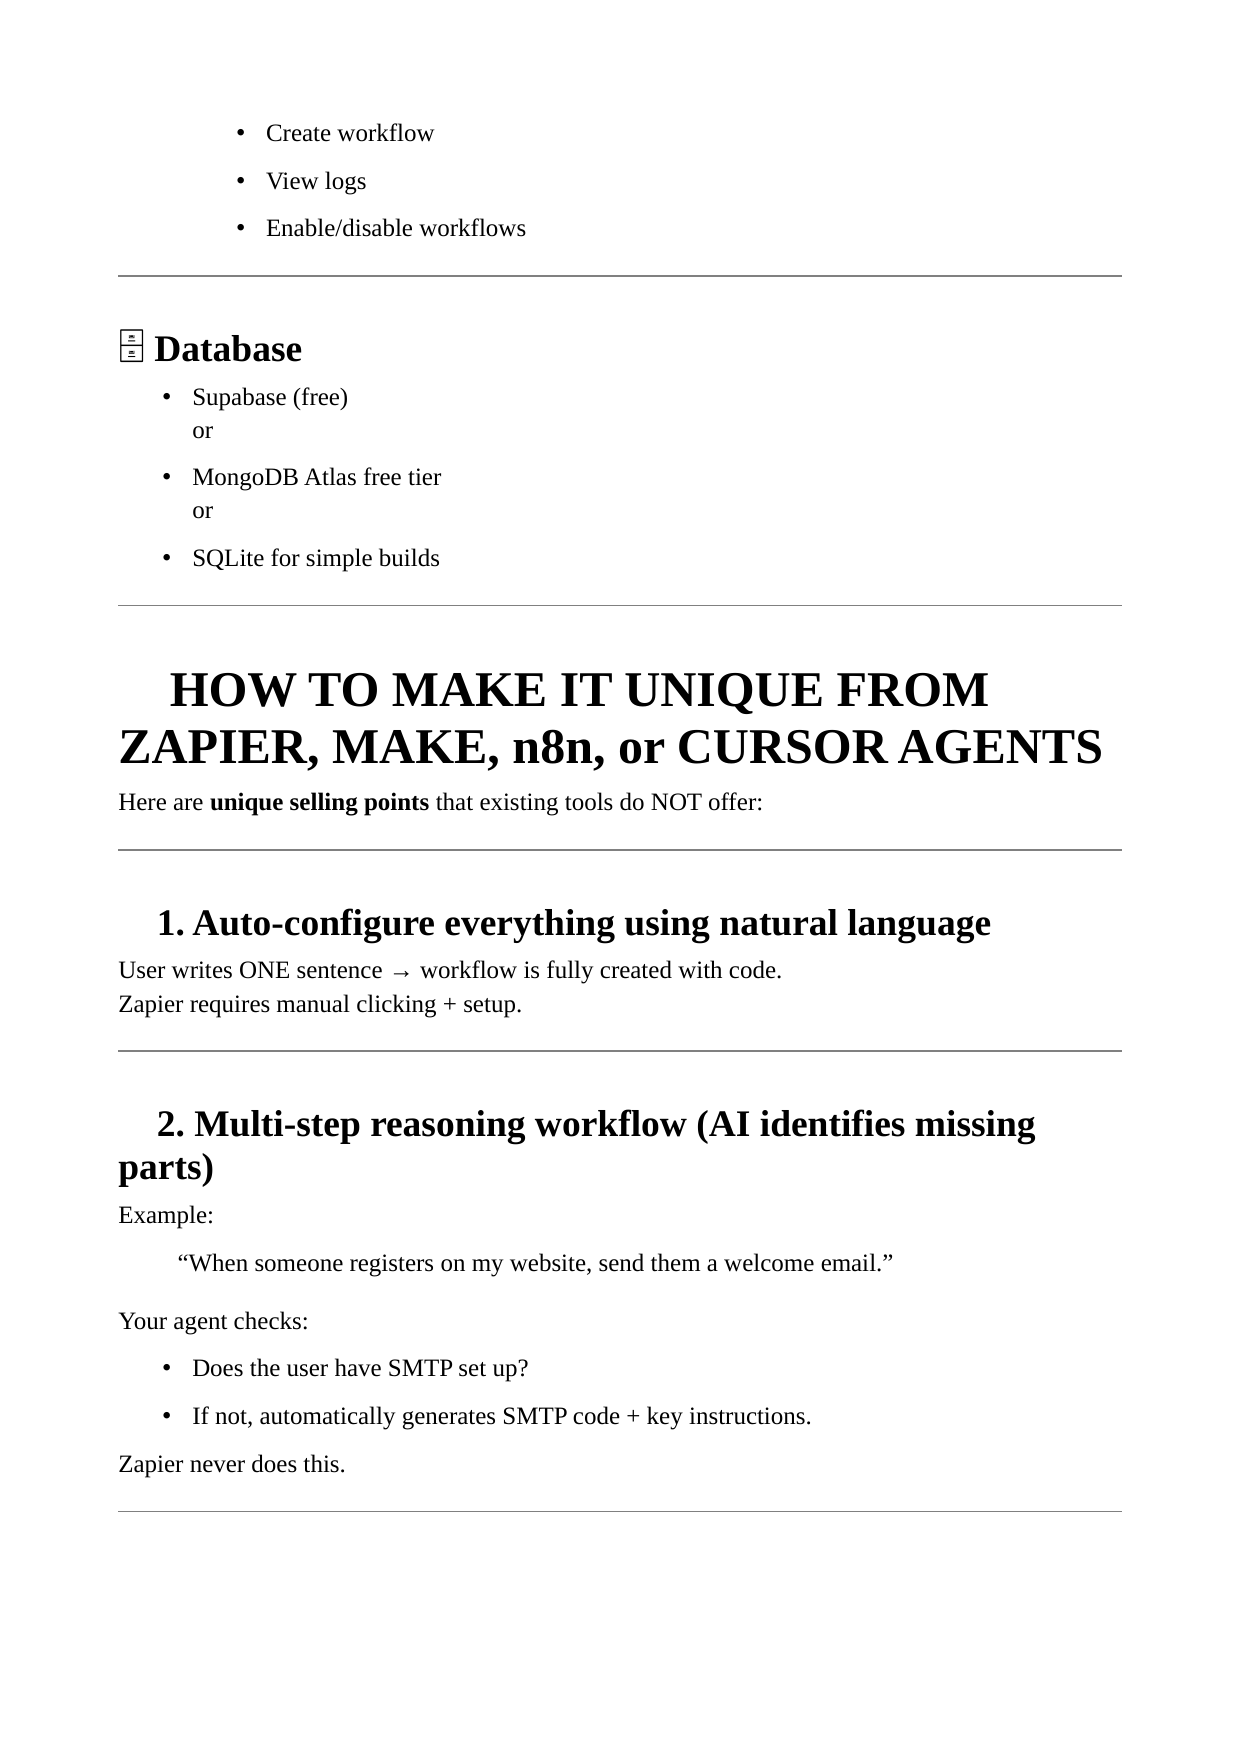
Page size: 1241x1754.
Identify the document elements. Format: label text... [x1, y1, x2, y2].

subtitle 🔥 1. Auto-configure everything using natural language [118, 900, 1122, 943]
subtitle 🗄️ Database [118, 326, 1122, 369]
list Does the user have SMTP set up? [162, 1353, 1122, 1382]
list Enable/disable workflows [236, 213, 1122, 242]
list SQLite for simple builds [162, 543, 1122, 572]
text Zapier never does this. [118, 1449, 1122, 1477]
list Supabase (free) or [162, 382, 1122, 443]
subtitle 🔥 2. Multi-step reasoning workflow (AI identifies missing parts) [118, 1101, 1122, 1188]
list Create workflow [236, 118, 1122, 147]
text Example: [118, 1200, 1122, 1229]
text Here are unique selling points that existing tools do NOT offer: [118, 787, 1122, 816]
text User writes ONE sentence → workflow is fully created with code. Zapier requires manual clicking + setup. [118, 956, 1122, 1017]
subtitle 🎯 HOW TO MAKE IT UNIQUE FROM ZAPIER, MAKE, n8n, or CURSOR AGENTS [118, 660, 1122, 775]
list MongoDB Atlas free tier or [162, 462, 1122, 524]
list If not, automatically generates SMTP code + key instructions. [162, 1401, 1122, 1430]
list View logs [236, 166, 1122, 194]
text Your agent checks: [118, 1306, 1122, 1335]
text “When someone registers on my website, send them a welcome email.” [177, 1248, 1063, 1276]
